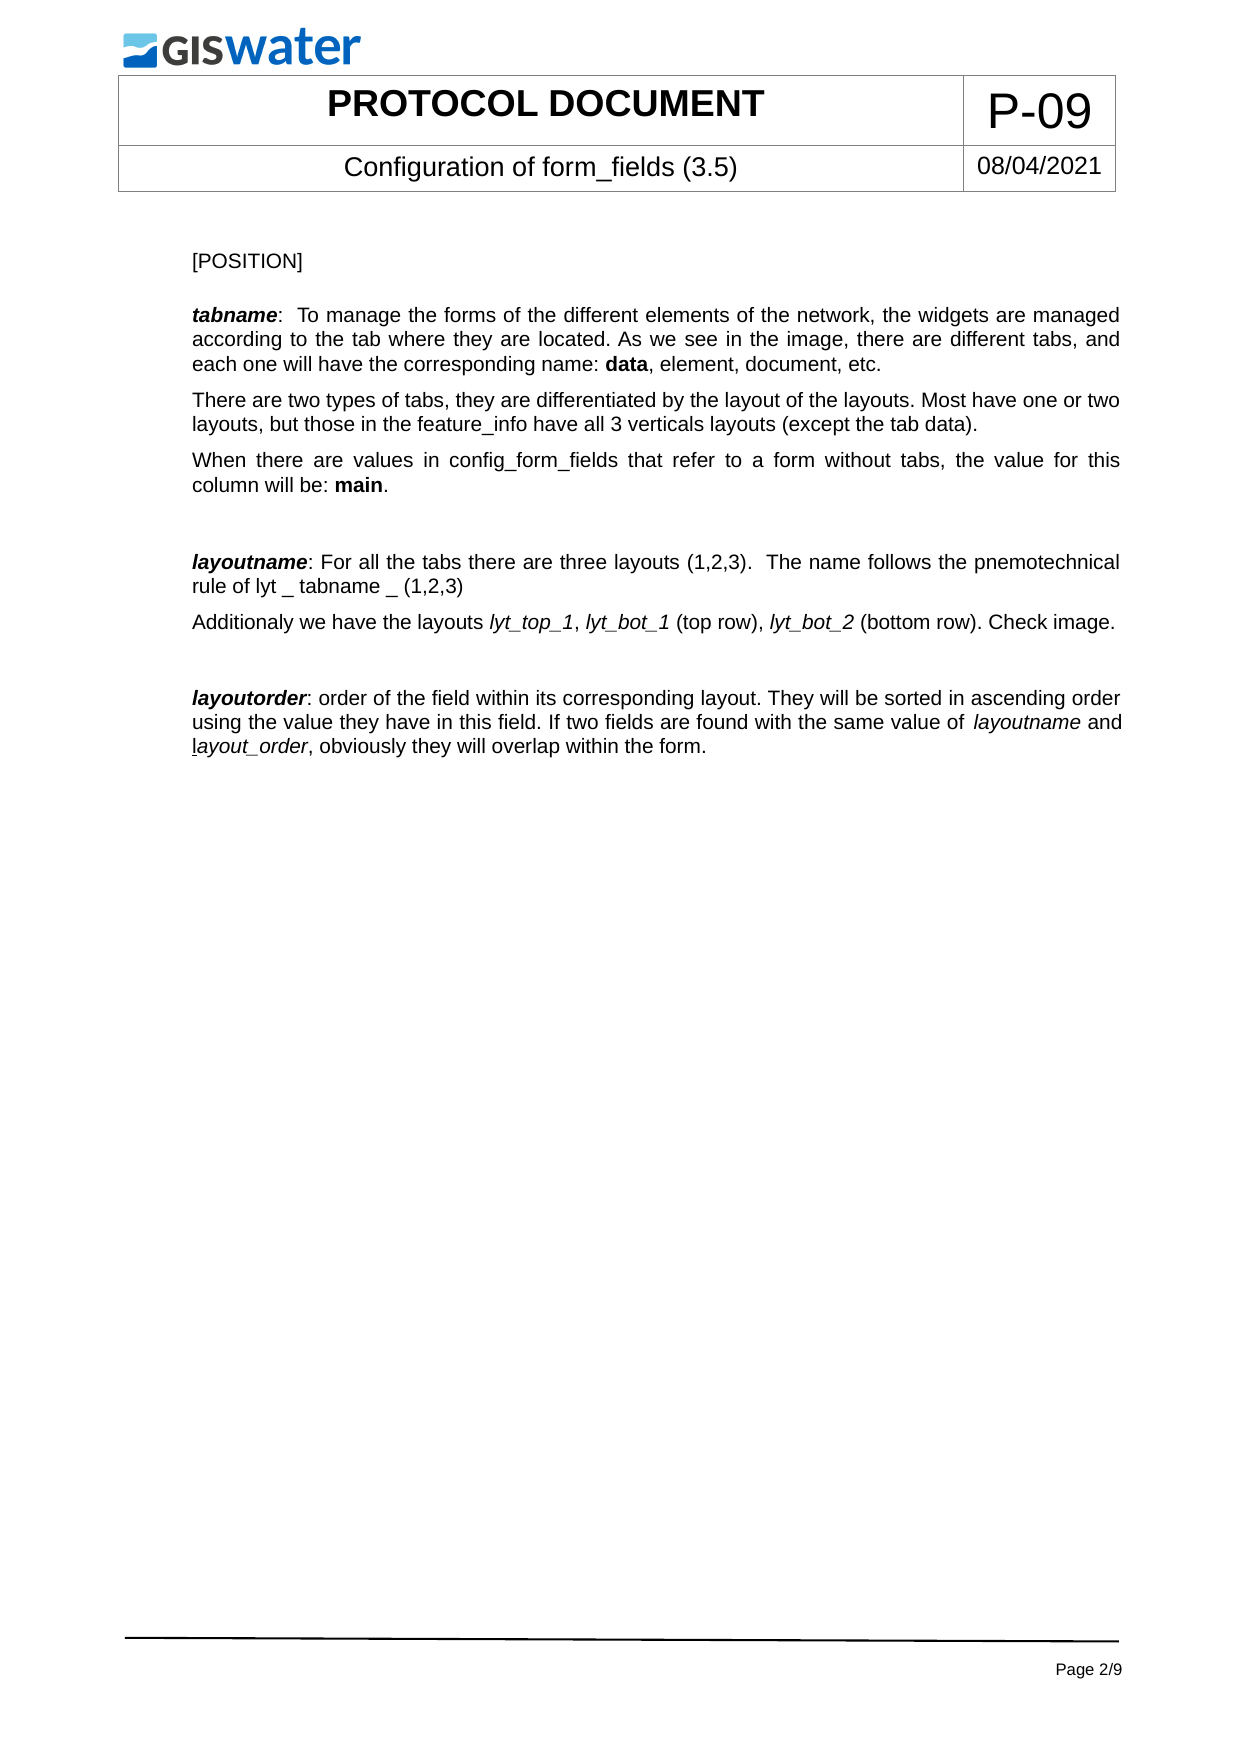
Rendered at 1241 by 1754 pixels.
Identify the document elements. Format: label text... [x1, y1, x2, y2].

list [POSITION] [192, 249, 1122, 273]
list layoutorder: order of the field within its corresponding layout. They will be sorted in ascending order using the value they have in this field. If two fields are found with the same value of layoutname and layout_order, obviously they will overlap within the form. [192, 686, 1122, 758]
list Additionaly we have the layouts lyt_top_1, lyt_bot_1 (top row), lyt_bot_2 (bottom row). Check image. [192, 609, 1122, 633]
list tabname: To manage the forms of the different elements of the network, the widgets are managed according to the tab where they are located. As we see in the image, there are different tabs, and each one will have the corresponding name: data, element, document, etc. [192, 303, 1122, 376]
picture [119, 23, 365, 72]
list layoutname: For all the tabs there are three layouts (1,2,3). The name follows the pnemotechnical rule of lyt _ tabname _ (1,2,3) [192, 550, 1122, 598]
list There are two types of tabs, they are differentiated by the layout of the layouts. Most have one or two layouts, but those in the feature_info have all 3 verticals layouts (except the tab data). [192, 388, 1122, 436]
list When there are values in config_form_fields that refer to a form without tabs, the value for this column will be: main. [192, 448, 1122, 497]
